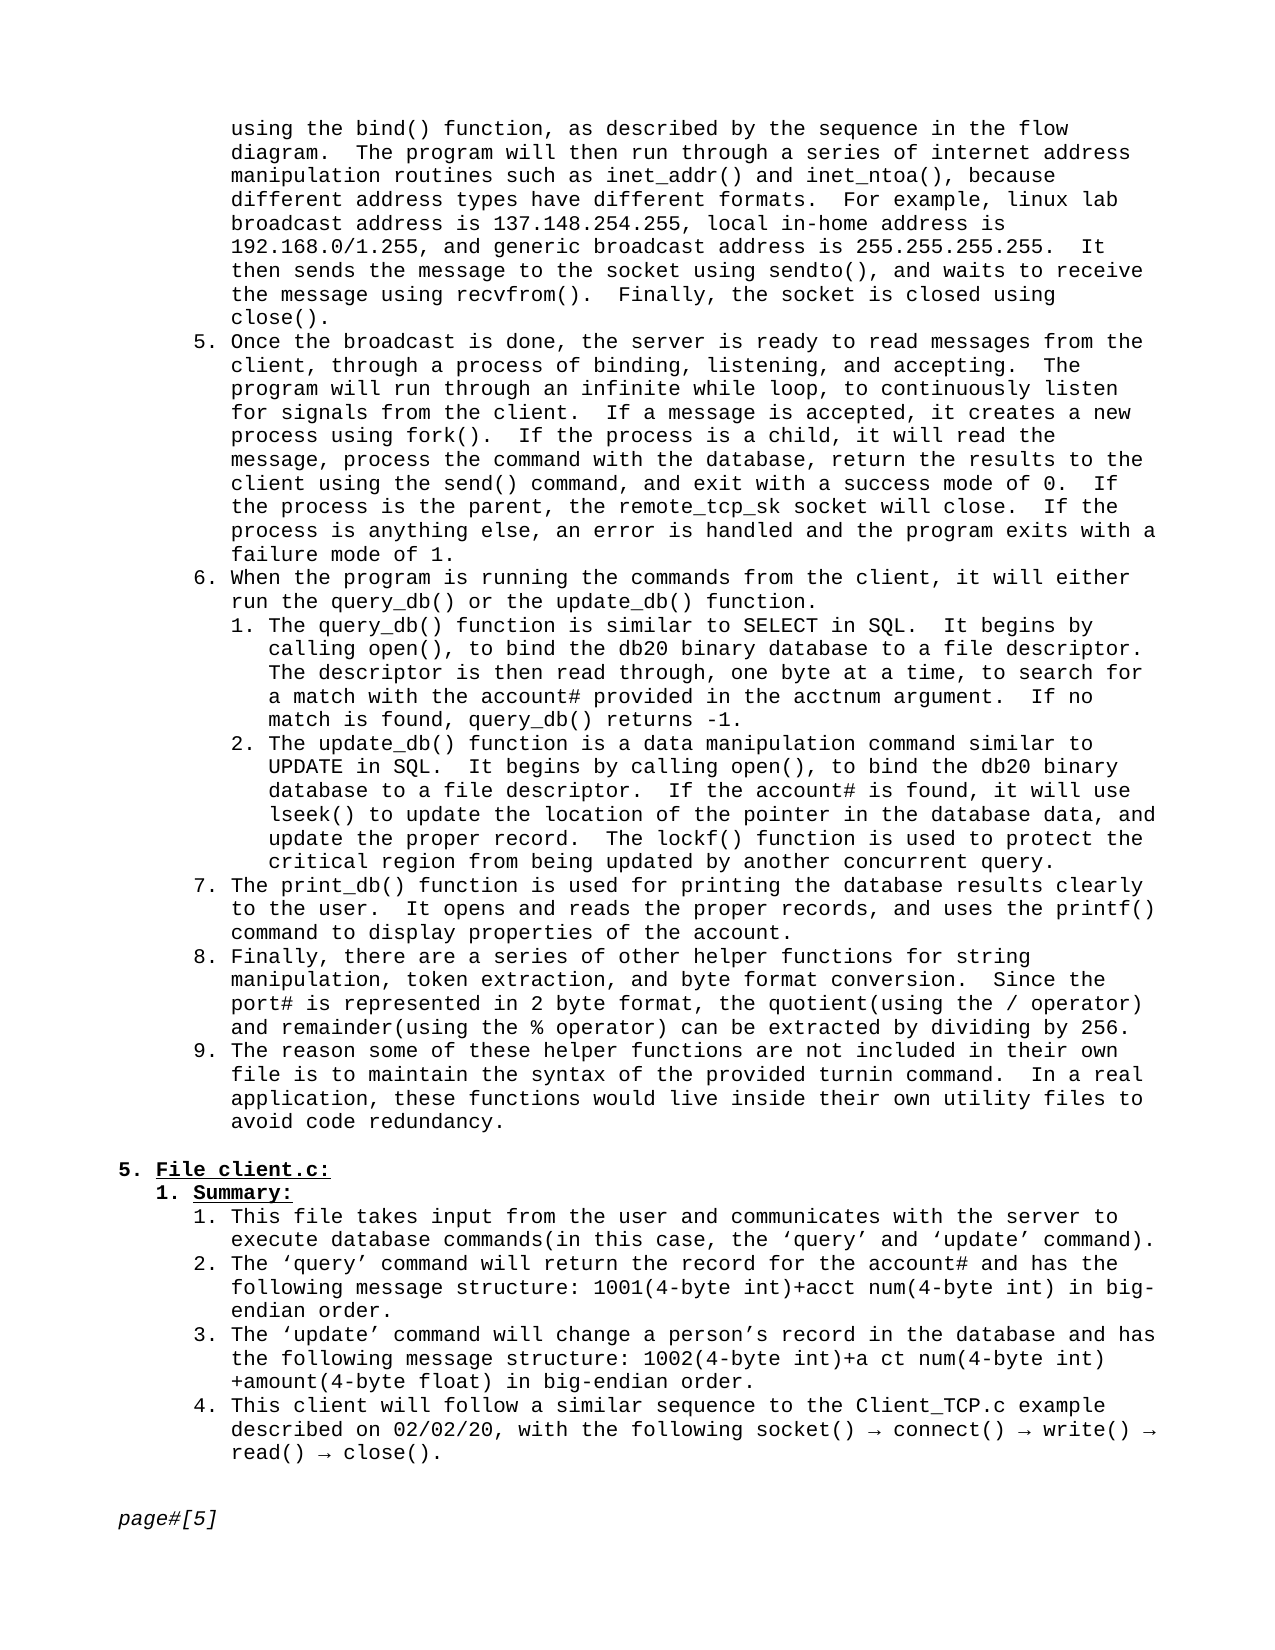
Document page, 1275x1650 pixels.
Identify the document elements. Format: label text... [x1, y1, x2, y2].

list Summary: [156, 1182, 1157, 1206]
list using the bind() function, as described by the sequence in the flow diagram. The program will then run through a series of internet address manipulation routines such as inet_addr() and inet_ntoa(), because different address types have different formats. For example, linux lab broadcast address is 137.148.254.255, local in-home address is 192.168.0/1.255, and generic broadcast address is 255.255.255.255. It then sends the message to the socket using sendto(), and waits to receive the message using recvfrom(). Finally, the socket is closed using close(). [193, 118, 1157, 331]
list File client.c: [118, 1158, 1157, 1182]
list The ‘update’ command will change a person’s record in the database and has the following message structure: 1002(4-byte int)+a ct num(4-byte int)+amount(4-byte float) in big-endian order. [193, 1324, 1157, 1395]
list The reason some of these helper functions are not included in their own file is to maintain the syntax of the provided turnin command. In a real application, these functions would live inside their own utility files to avoid code redundancy. [193, 1040, 1157, 1135]
list The print_db() function is used for printing the database results clearly to the user. It opens and reads the proper records, and uses the printf() command to display properties of the account. [193, 875, 1157, 946]
list The query_db() function is similar to SELECT in SQL. It begins by calling open(), to bind the db20 binary database to a file descriptor. The descriptor is then read through, one byte at a time, to search for a match with the account# provided in the acctnum argument. If no match is found, query_db() returns -1. [231, 615, 1157, 733]
list Finally, there are a series of other helper functions for string manipulation, token extraction, and byte format conversion. Since the port# is represented in 2 byte format, the quotient(using the / operator) and remainder(using the % operator) can be extracted by dividing by 256. [193, 946, 1157, 1040]
list Once the broadcast is done, the server is ready to read messages from the client, through a process of binding, listening, and accepting. The program will run through an infinite while loop, to continuously listen for signals from the client. If a message is accepted, it creates a new process using fork(). If the process is a child, it will read the message, process the command with the database, return the results to the client using the send() command, and exit with a success mode of 0. If the process is the parent, the remote_tcp_sk socket will close. If the process is anything else, an error is handled and the program exits with a failure mode of 1. [193, 331, 1157, 567]
list When the program is running the commands from the client, it will either run the query_db() or the update_db() function. [193, 567, 1157, 615]
list This file takes input from the user and communicates with the server to execute database commands(in this case, the ‘query’ and ‘update’ command). [193, 1206, 1157, 1253]
list This client will follow a similar sequence to the Client_TCP.c example described on 02/02/20, with the following socket() → connect() → write() → read() → close(). [193, 1395, 1157, 1466]
list The ‘query’ command will return the record for the account# and has the following message structure: 1001(4-byte int)+acct num(4-byte int) in big-endian order. [193, 1253, 1157, 1324]
list The update_db() function is a data manipulation command similar to UPDATE in SQL. It begins by calling open(), to bind the db20 binary database to a file descriptor. If the account# is found, it will use lseek() to update the location of the pointer in the database data, and update the proper record. The lockf() function is used to protect the critical region from being updated by another concurrent query. [231, 733, 1157, 875]
